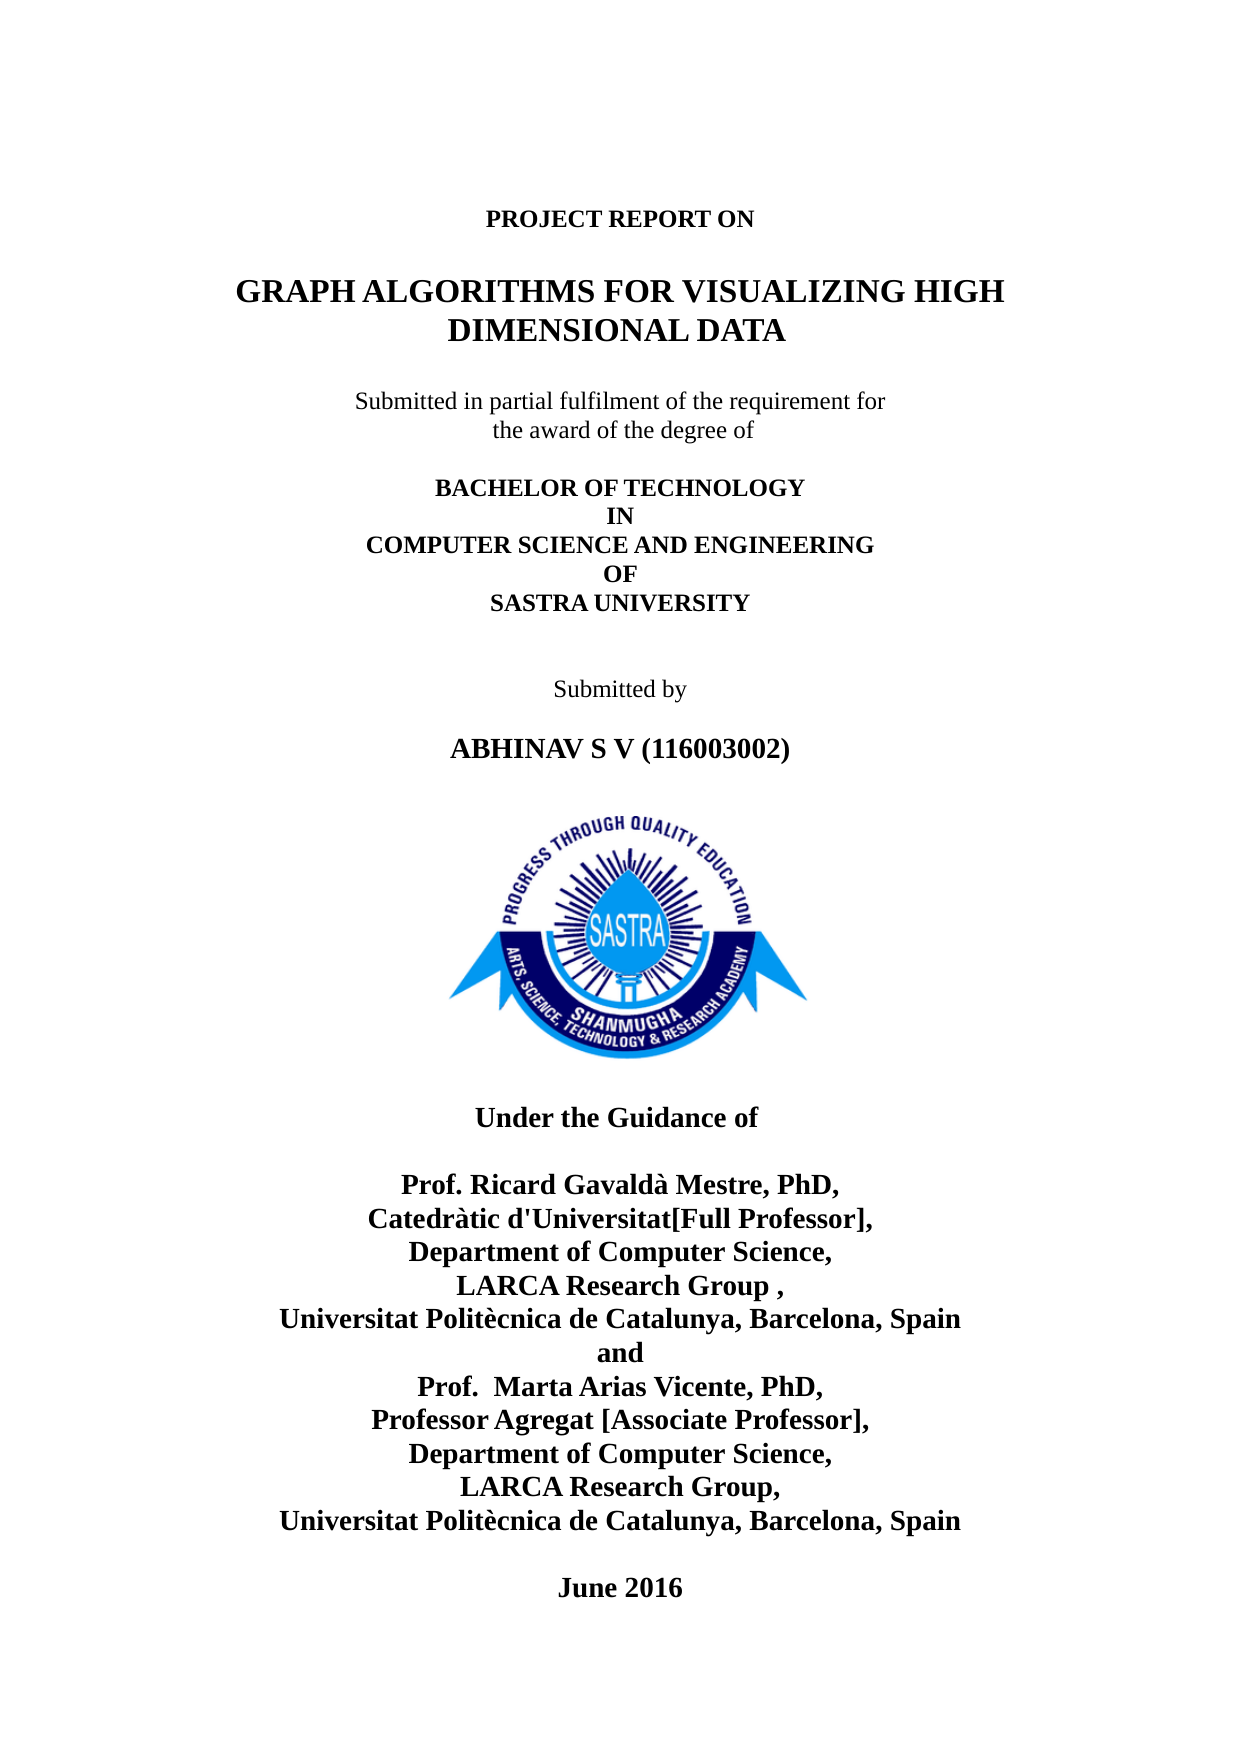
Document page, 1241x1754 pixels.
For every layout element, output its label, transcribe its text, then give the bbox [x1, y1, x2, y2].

text Submitted in partial fulfilment of the requirement for [118, 386, 1122, 415]
text and [118, 1335, 1122, 1369]
text ABHINAV S V (116003002) [118, 731, 1122, 765]
text OF [118, 559, 1122, 588]
text Catedràtic d'Universitat[Full Professor], [118, 1201, 1122, 1234]
text LARCA Research Group , [118, 1268, 1122, 1302]
text PROJECT REPORT ON [118, 204, 1122, 233]
picture [446, 816, 814, 1064]
text Under the Guidance of [118, 1100, 1122, 1134]
text SASTRA UNIVERSITY [118, 588, 1122, 616]
text Submitted by [118, 674, 1122, 703]
text Department of Computer Science, [118, 1436, 1122, 1469]
text COMPUTER SCIENCE AND ENGINEERING [118, 530, 1122, 559]
text the award of the degree of [118, 415, 1122, 444]
text Professor Agregat [Associate Professor], [118, 1402, 1122, 1436]
text Universitat Politècnica de Catalunya, Barcelona, Spain [118, 1503, 1122, 1536]
text LARCA Research Group, [118, 1469, 1122, 1503]
text June 2016 [118, 1570, 1122, 1603]
text BACHELOR OF TECHNOLOGY [118, 473, 1122, 501]
text Universitat Politècnica de Catalunya, Barcelona, Spain [118, 1302, 1122, 1335]
text GRAPH ALGORITHMS FOR VISUALIZING HIGH DIMENSIONAL DATA [118, 271, 1122, 348]
text Department of Computer Science, [118, 1234, 1122, 1268]
text IN [118, 501, 1122, 530]
text Prof. Ricard Gavaldà Mestre, PhD, [118, 1167, 1122, 1201]
text Prof. Marta Arias Vicente, PhD, [118, 1369, 1122, 1402]
